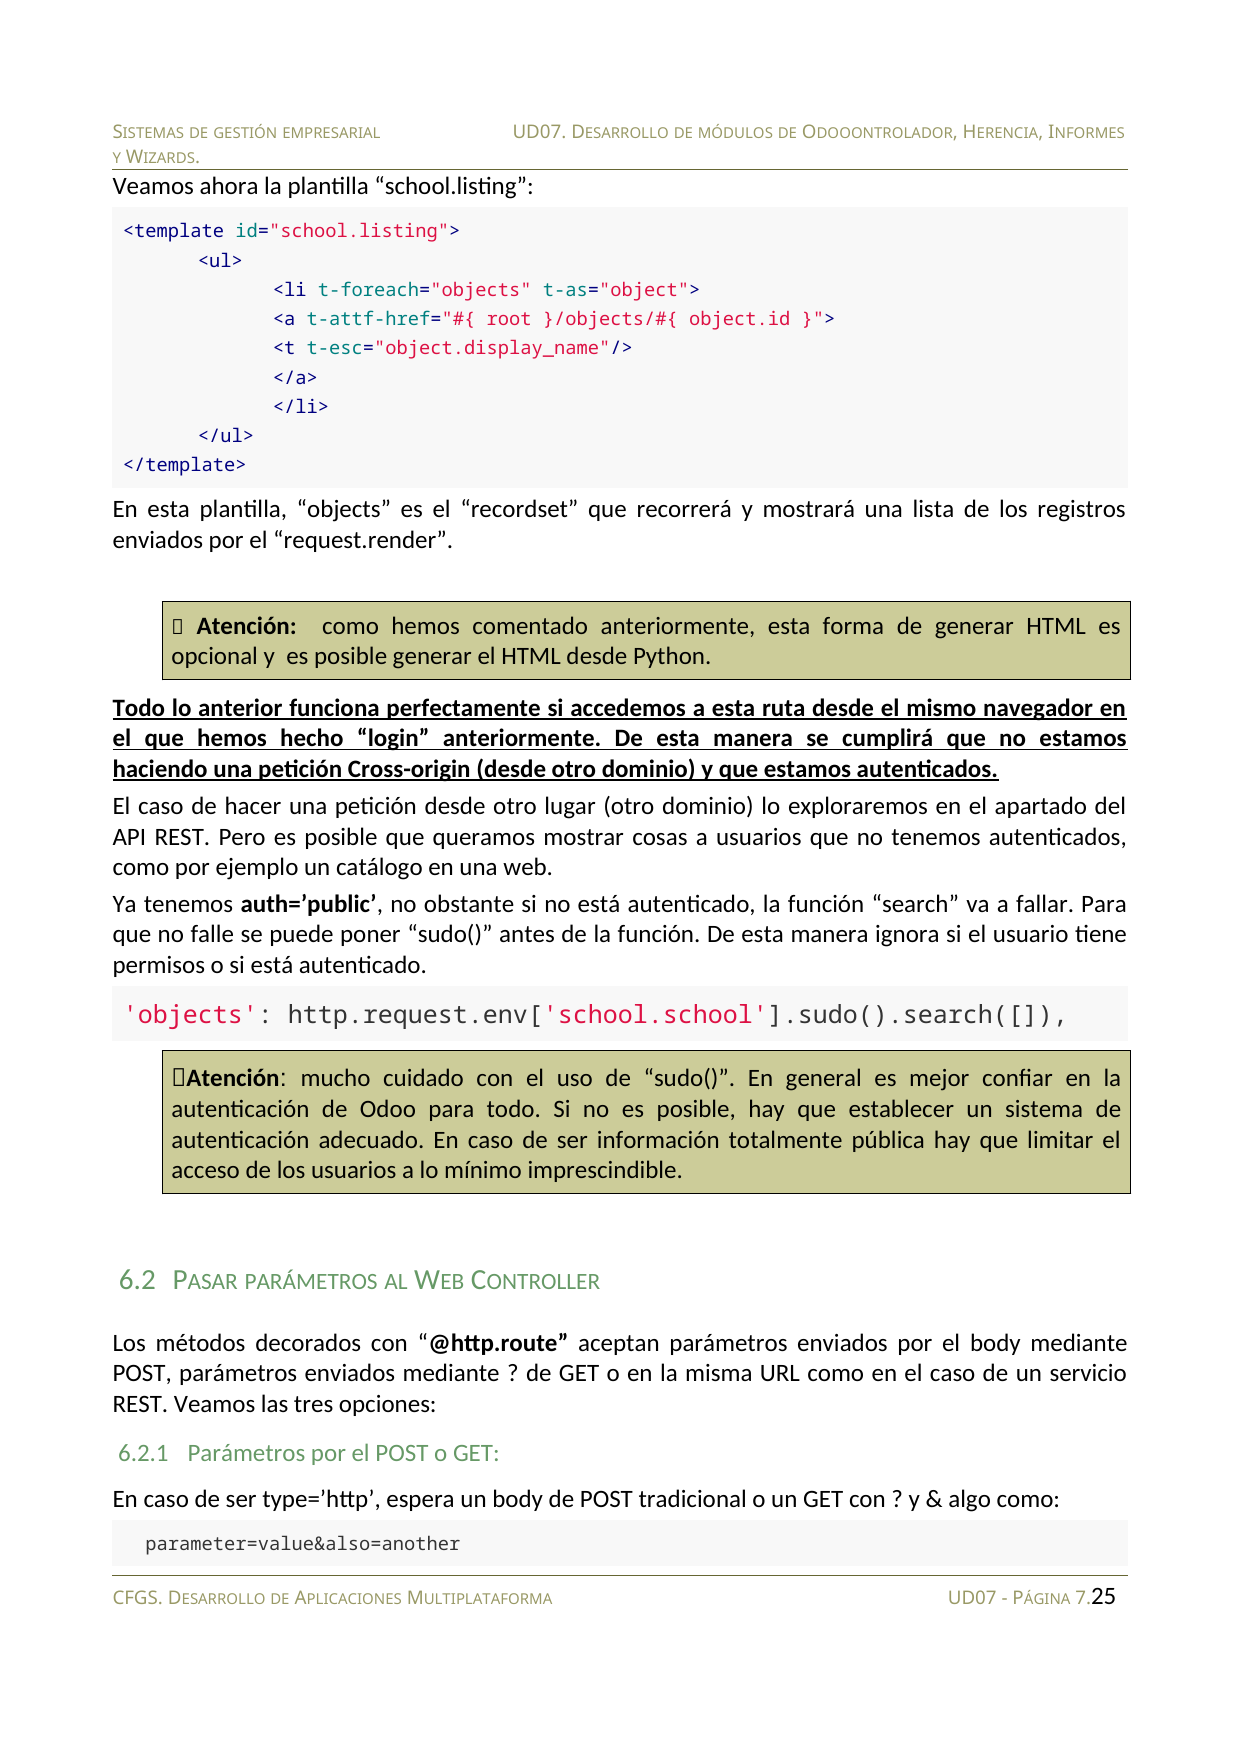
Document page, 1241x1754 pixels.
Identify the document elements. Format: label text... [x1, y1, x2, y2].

text Ya tenemos auth=’public’, no obstante si no está autenticado, la función “search” va a fallar. Para que no falle se puede poner “sudo()” antes de la función. De esta manera ignora si el usuario tiene permisos o si está autenticado. [112, 888, 1128, 980]
text Todo lo anterior funciona perfectamente si accedemos a esta ruta desde el mismo navegador en el que hemos hecho “login” anteriormente. De esta manera se cumplirá que no estamos [112, 692, 1128, 749]
text El caso de hacer una petición desde otro lugar (otro dominio) lo exploraremos en el apartado del API REST. Pero es posible que queramos mostrar cosas a usuarios que no tenemos autenticados, como por ejemplo un catálogo en una web. [112, 790, 1128, 882]
text ❕ Atención: como hemos comentado anteriormente, esta forma de generar HTML es opcional y es posible generar el HTML desde Python. [163, 602, 1130, 679]
table_header 'objects': http.request.env['school.school'].sudo().search([]), [112, 986, 1128, 1041]
text En caso de ser type=’http’, espera un body de POST tradicional o un GET con ? y & algo como: [112, 1483, 1128, 1513]
text En esta plantilla, “objects” es el “recordset” que recorrerá y mostrará una lista de los registros enviados por el “request.render”. [112, 494, 1128, 555]
text Los métodos decorados con “@http.route” aceptan parámetros enviados por el body mediante POST, parámetros enviados mediante ? de GET o en la misma URL como en el caso de un servicio REST. Veamos las tres opciones: [112, 1327, 1128, 1419]
table_header parameter=value&also=another [112, 1520, 1128, 1566]
text haciendo una petición Cross-origin (desde otro dominio) y que estamos autenticados. [112, 750, 1128, 784]
text ❕Atención: mucho cuidado con el uso de “sudo()”. En general es mejor confiar en la autenticación de Odoo para todo. Si no es posible, hay que establecer un sistema de autenticación adecuado. En caso de ser información totalmente pública hay que limitar el acceso de los usuarios a lo mínimo imprescindible. [163, 1051, 1130, 1193]
subtitle Parámetros por el POST o GET: [112, 1437, 1128, 1468]
table_header <template id="school.listing"> <ul> <li t-foreach="objects" t-as="object"> <a t-attf-href="#{ root }/objects/#{ object.id }"> <t t-esc="object.display_name"/> </a> </li> </ul> </template> [112, 207, 1128, 488]
text Veamos ahora la plantilla “school.listing”: [112, 170, 1128, 201]
subtitle Pasar parámetros al Web Controller [112, 1261, 1128, 1297]
